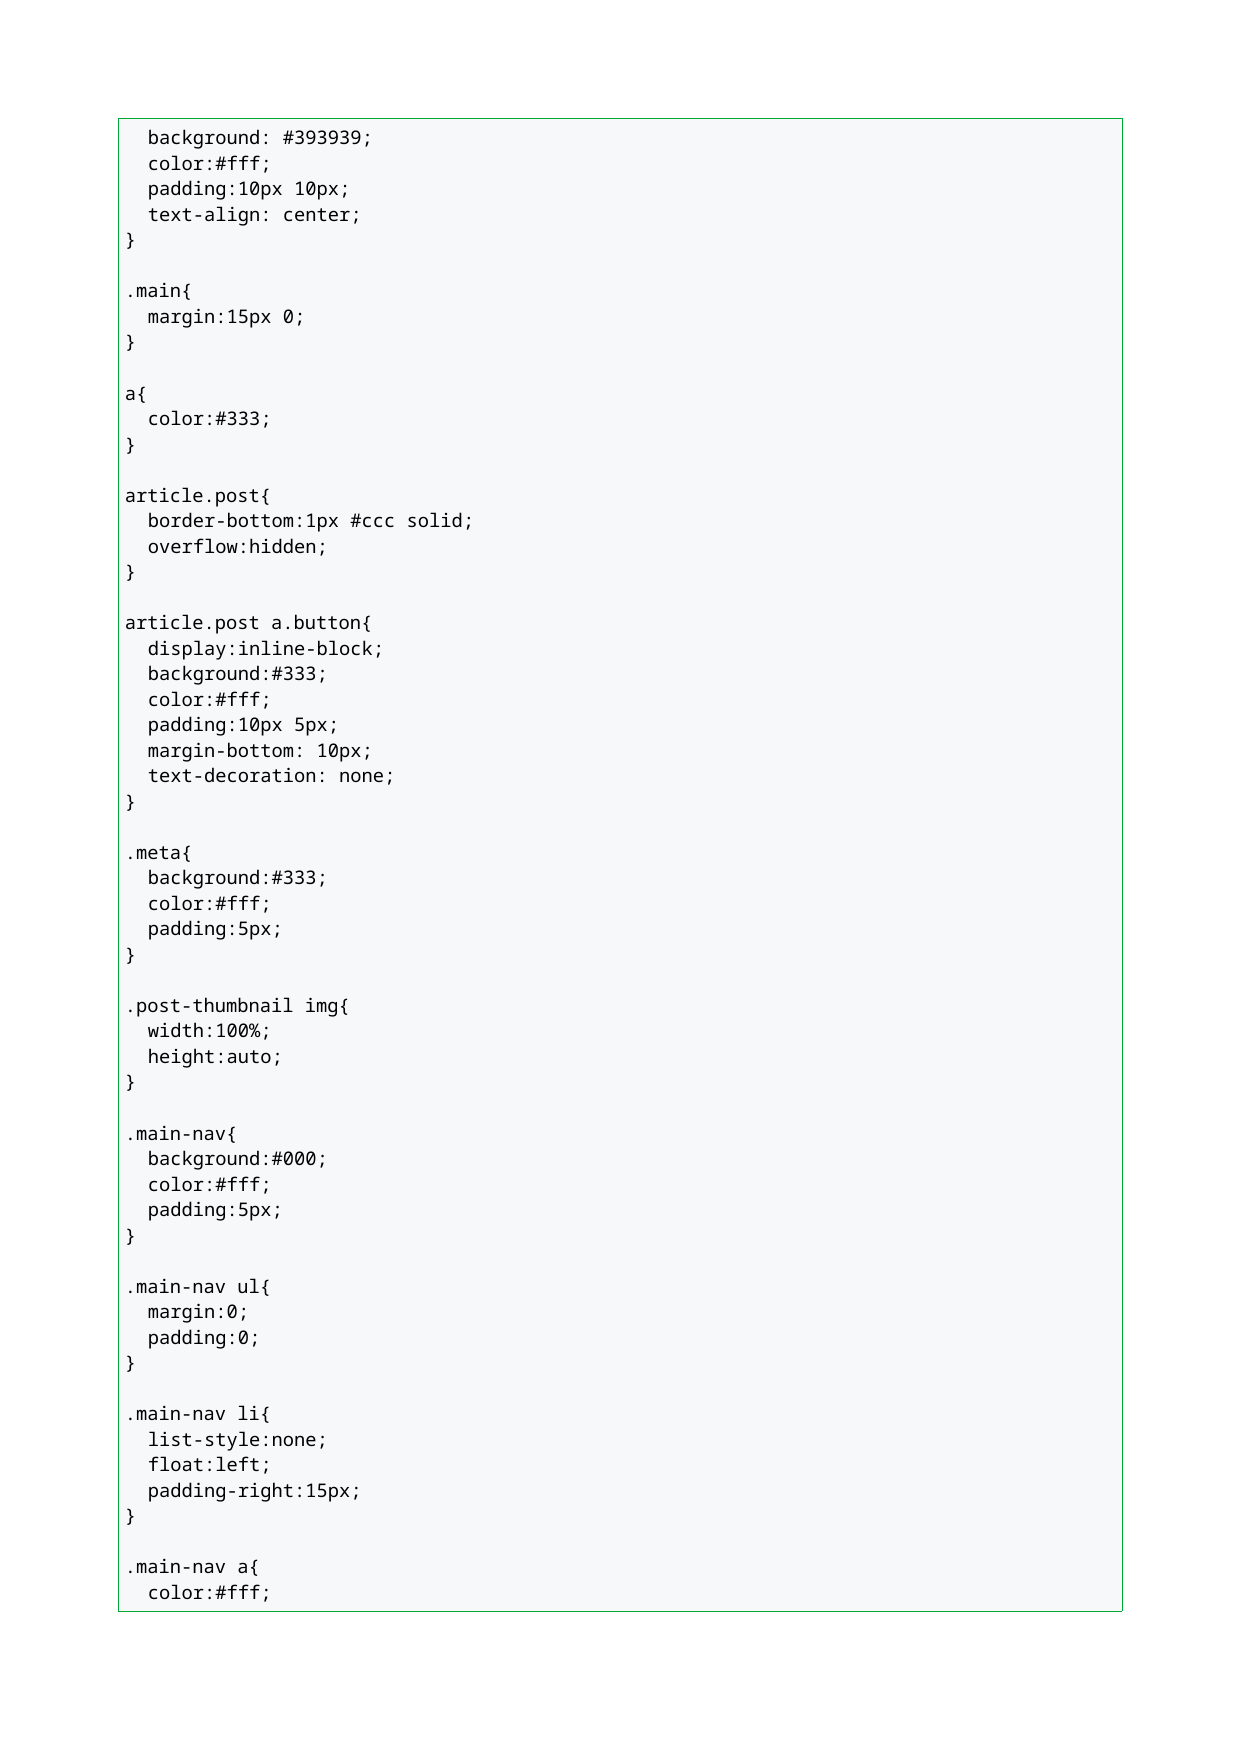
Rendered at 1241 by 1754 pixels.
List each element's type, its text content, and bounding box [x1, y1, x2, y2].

text color:#fff; [119, 679, 1122, 705]
text display:inline-block; [119, 628, 1122, 654]
text .main{ [119, 271, 1122, 297]
text .main-nav li{ [119, 1394, 1122, 1420]
text article.post{ [119, 475, 1122, 501]
text padding:0; [119, 1318, 1122, 1343]
text article.post a.button{ [119, 603, 1122, 628]
text } [119, 935, 1122, 960]
text text-decoration: none; [119, 756, 1122, 782]
text padding:5px; [119, 1190, 1122, 1216]
text background:#000; [119, 1139, 1122, 1164]
text height:auto; [119, 1037, 1122, 1062]
text text-align: center; [119, 195, 1122, 220]
text padding:10px 5px; [119, 705, 1122, 731]
text color:#fff; [119, 884, 1122, 909]
text background:#333; [119, 654, 1122, 679]
text float:left; [119, 1445, 1122, 1471]
text } [119, 552, 1122, 577]
text } [119, 322, 1122, 348]
text color:#fff; [119, 144, 1122, 169]
text } [119, 424, 1122, 450]
text color:#fff; [119, 1573, 1122, 1611]
text background: #393939; [119, 119, 1122, 144]
text color:#333; [119, 399, 1122, 424]
text width:100%; [119, 1011, 1122, 1037]
text margin:0; [119, 1292, 1122, 1318]
text } [119, 1343, 1122, 1369]
text .main-nav ul{ [119, 1267, 1122, 1292]
text border-bottom:1px #ccc solid; [119, 501, 1122, 526]
text padding:5px; [119, 909, 1122, 935]
text padding:10px 10px; [119, 169, 1122, 195]
text .main-nav a{ [119, 1547, 1122, 1573]
text margin-bottom: 10px; [119, 731, 1122, 756]
text background:#333; [119, 858, 1122, 884]
text } [119, 1216, 1122, 1241]
text color:#fff; [119, 1164, 1122, 1190]
text .main-nav{ [119, 1113, 1122, 1139]
text overflow:hidden; [119, 526, 1122, 552]
text margin:15px 0; [119, 297, 1122, 322]
text .post-thumbnail img{ [119, 986, 1122, 1011]
text } [119, 220, 1122, 246]
text padding-right:15px; [119, 1471, 1122, 1496]
text } [119, 1062, 1122, 1088]
text .meta{ [119, 833, 1122, 858]
text list-style:none; [119, 1420, 1122, 1445]
text } [119, 782, 1122, 807]
text a{ [119, 373, 1122, 399]
text } [119, 1496, 1122, 1522]
